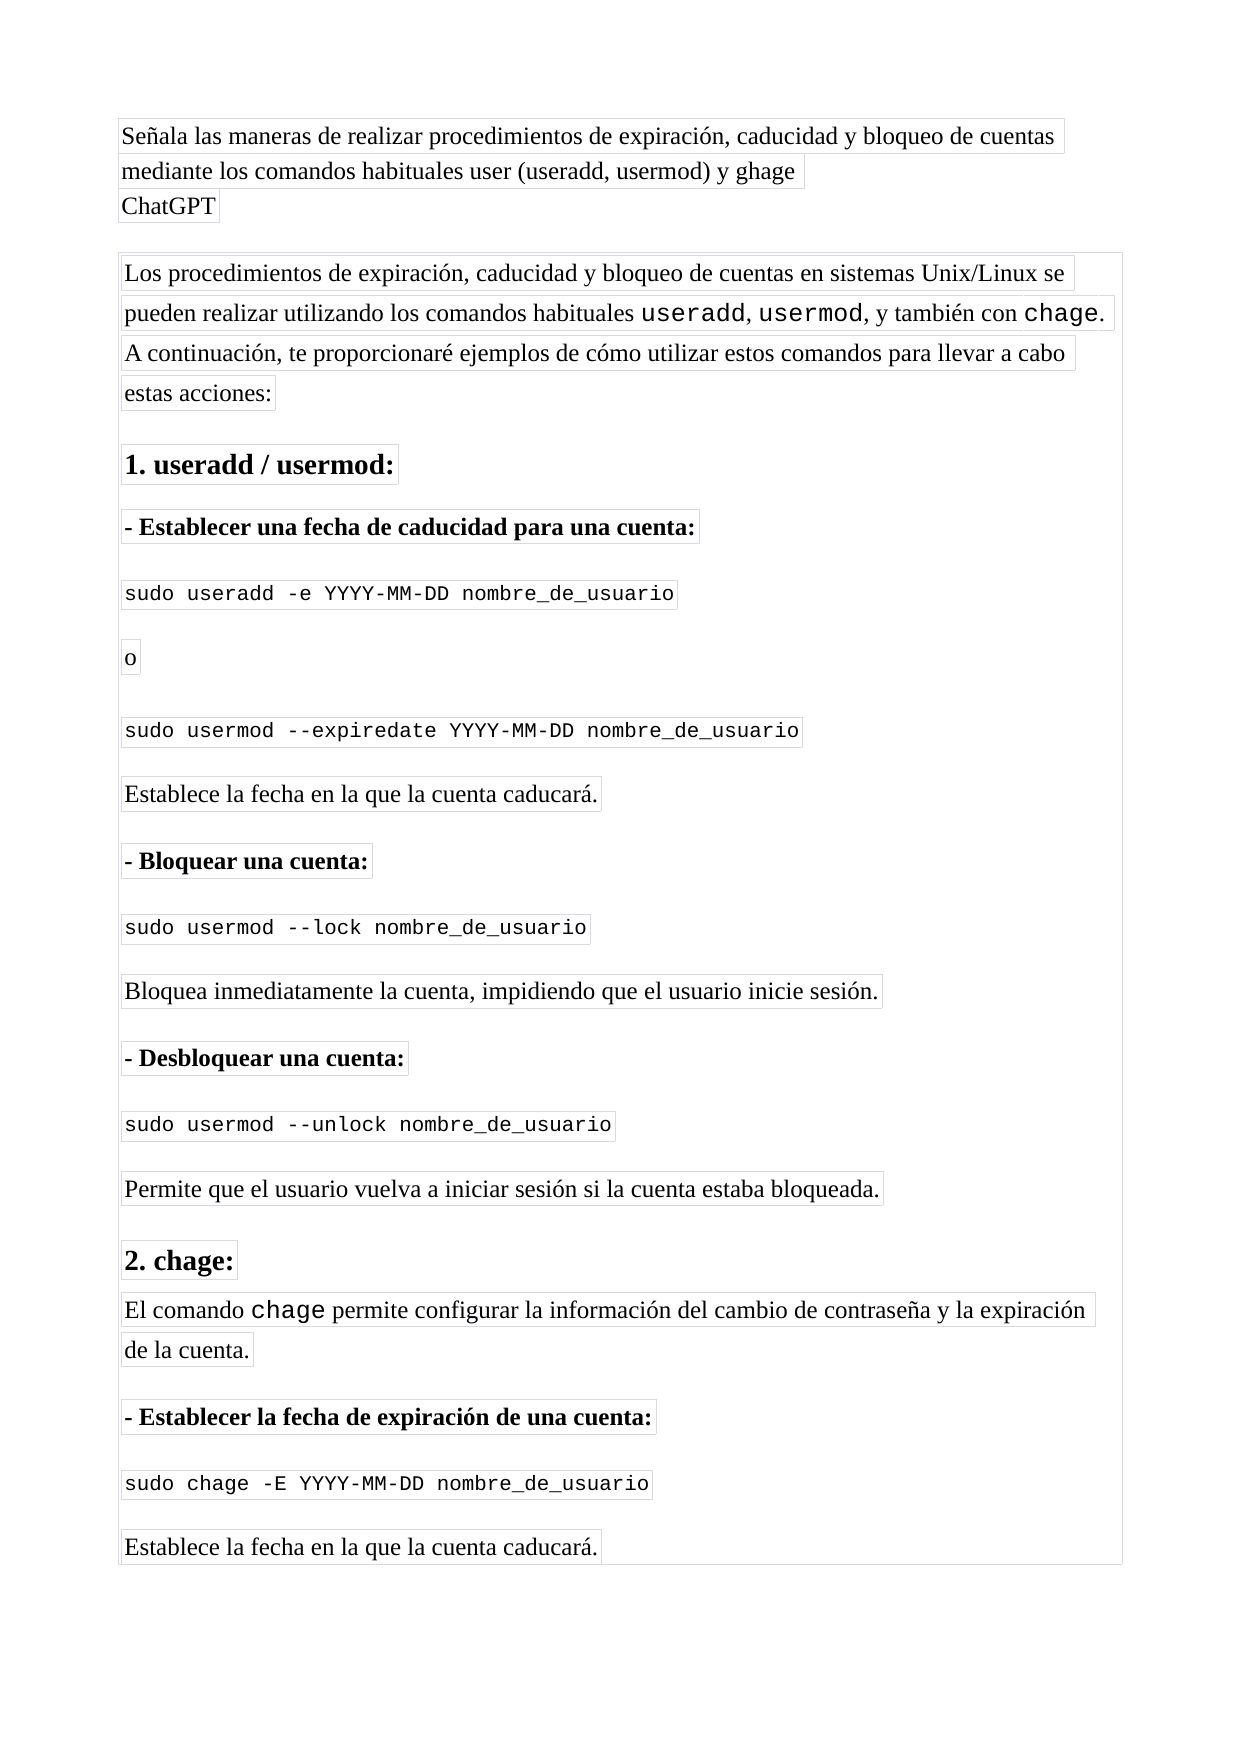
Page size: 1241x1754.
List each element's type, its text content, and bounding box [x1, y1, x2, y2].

text sudo usermod --lock nombre_de_usuario [119, 911, 1122, 944]
text Permite que el usuario vuelva a iniciar sesión si la cuenta estaba bloqueada. [119, 1168, 1122, 1205]
subtitle - Establecer una fecha de caducidad para una cuenta: [119, 506, 1122, 543]
subtitle 1. useradd / usermod: [119, 441, 1122, 484]
text El comando chage permite configurar la información del cambio de contraseña y la expiración de la cuenta. [119, 1289, 1122, 1367]
text [220, 188, 1122, 222]
text sudo useradd -e YYYY-MM-DD nombre_de_usuario [119, 577, 1122, 609]
subtitle 2. chage: [119, 1237, 1122, 1279]
subtitle - Bloquear una cuenta: [119, 840, 1122, 878]
text sudo chage -E YYYY-MM-DD nombre_de_usuario [119, 1467, 1122, 1499]
text Establece la fecha en la que la cuenta caducará. [119, 1526, 1122, 1564]
subtitle - Desbloquear una cuenta: [119, 1037, 1122, 1075]
text o [119, 636, 1122, 674]
text Señala las maneras de realizar procedimientos de expiración, caducidad y bloqueo de cuentas mediante los comandos habituales user (useradd, usermod) y ghage [119, 118, 1122, 188]
text sudo usermod --unlock nombre_de_usuario [119, 1108, 1122, 1141]
text Establece la fecha en la que la cuenta caducará. [119, 773, 1122, 811]
text ChatGPT [119, 189, 219, 222]
text sudo usermod --expiredate YYYY-MM-DD nombre_de_usuario [119, 714, 1122, 747]
text Los procedimientos de expiración, caducidad y bloqueo de cuentas en sistemas Unix/Linux se pueden realizar utilizando los comandos habituales useradd, usermod, y también con chage. A continuación, te proporcionaré ejemplos de cómo utilizar estos comandos para llevar a cabo estas acciones: [119, 253, 1122, 410]
subtitle - Establecer la fecha de expiración de una cuenta: [119, 1396, 1122, 1434]
text Bloquea inmediatamente la cuenta, impidiendo que el usuario inicie sesión. [119, 970, 1122, 1008]
